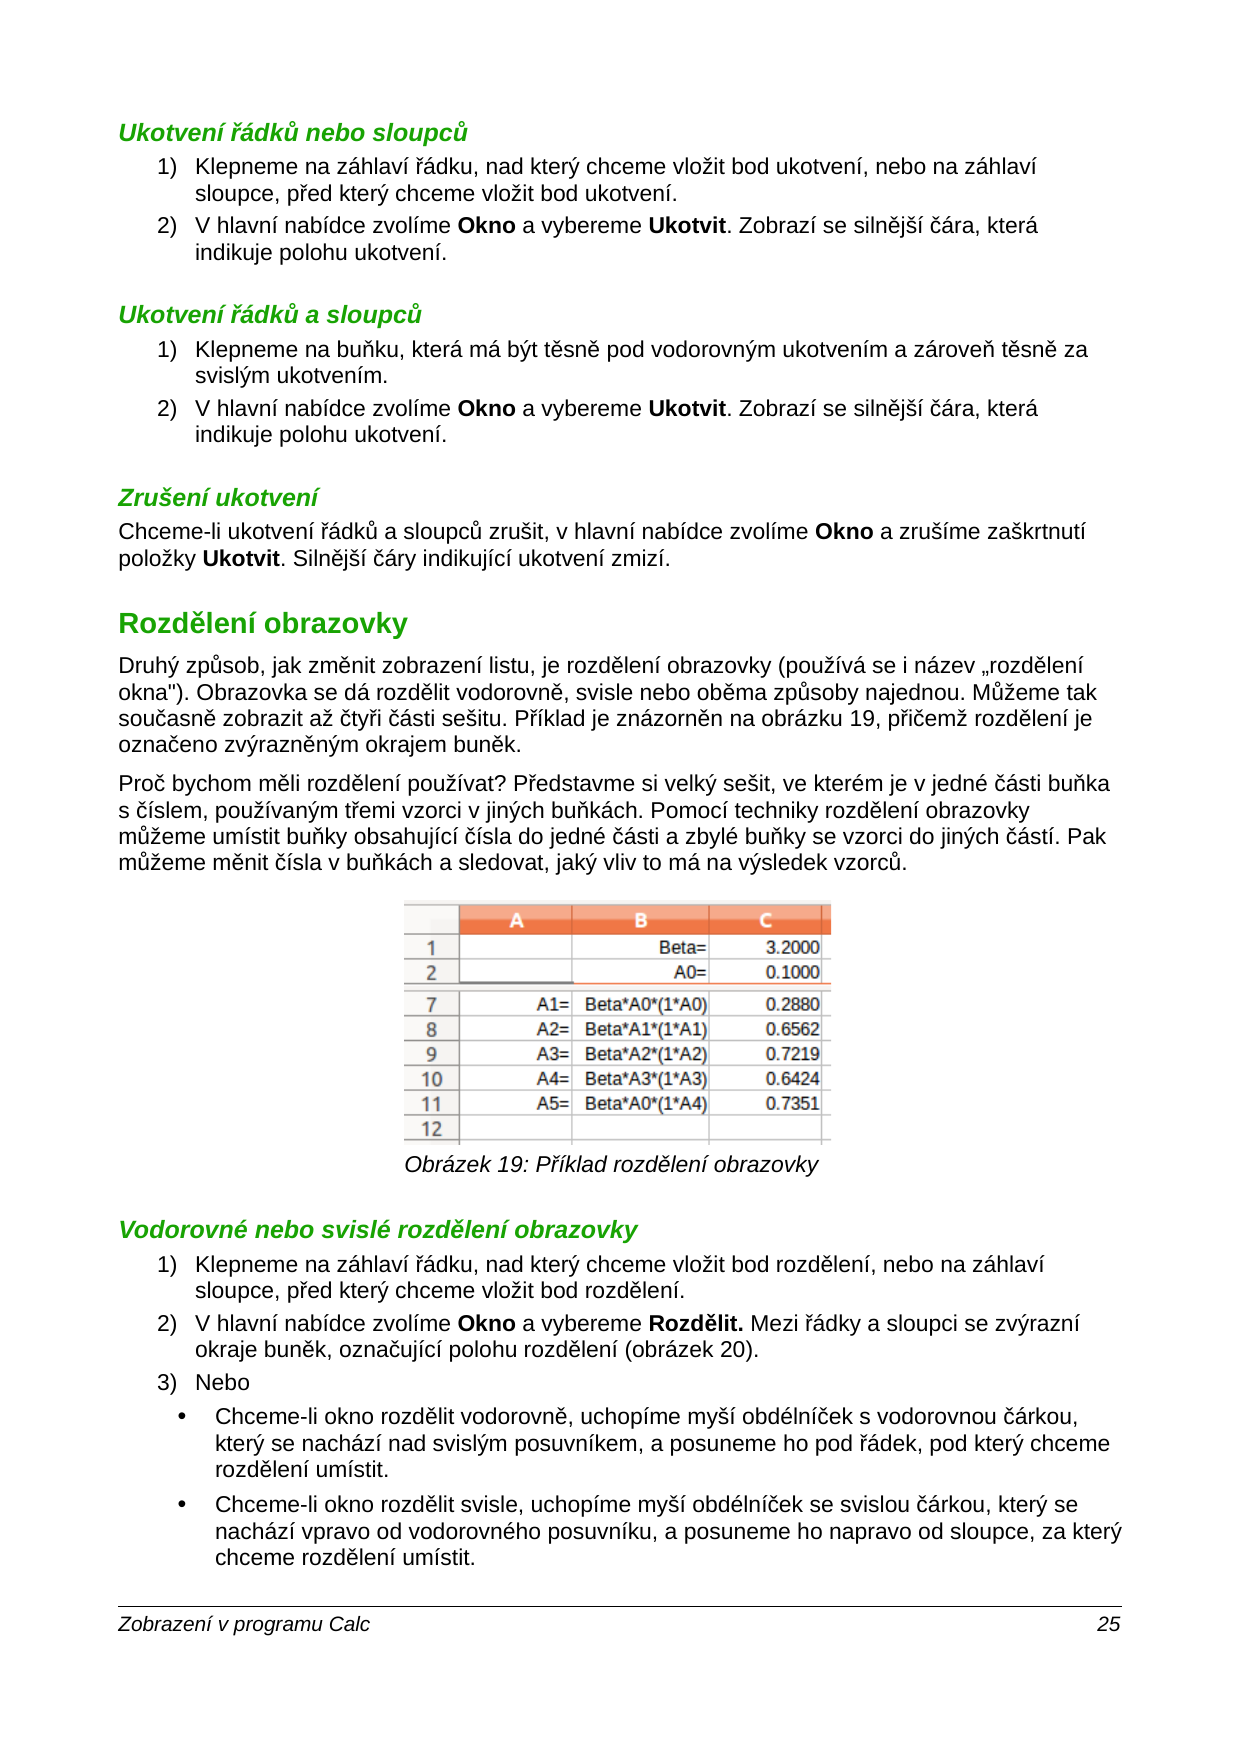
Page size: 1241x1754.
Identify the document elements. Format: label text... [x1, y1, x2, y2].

list V hlavní nabídce zvolíme Okno a vybereme Ukotvit. Zobrazí se silnější čára, která indikuje polohu ukotvení. [177, 395, 1122, 447]
picture [404, 900, 832, 1145]
list Klepneme na buňku, která má být těsně pod vodorovným ukotvením a zároveň těsně za svislým ukotvením. [177, 336, 1122, 388]
text Chceme-li ukotvení řádků a sloupců zrušit, v hlavní nabídce zvolíme Okno a zrušíme zaškrtnutí položky Ukotvit. Silnější čáry indikující ukotvení zmizí. [118, 518, 1122, 571]
text Proč bychom měli rozdělení používat? Představme si velký sešit, ve kterém je v jedné části buňka s číslem, používaným třemi vzorci v jiných buňkách. Pomocí techniky rozdělení obrazovky můžeme umístit buňky obsahující čísla do jedné části a zbylé buňky se vzorci do jiných částí. Pak můžeme měnit čísla v buňkách a sledovat, jaký vliv to má na výsledek vzorců. [118, 770, 1122, 876]
list Nebo [177, 1368, 1122, 1395]
subtitle Vodorovné nebo svislé rozdělení obrazovky [118, 1215, 1122, 1244]
list Klepneme na záhlaví řádku, nad který chceme vložit bod ukotvení, nebo na záhlaví sloupce, před který chceme vložit bod ukotvení. [177, 153, 1122, 206]
subtitle Zrušení ukotvení [118, 483, 1122, 512]
list V hlavní nabídce zvolíme Okno a vybereme Ukotvit. Zobrazí se silnější čára, která indikuje polohu ukotvení. [177, 212, 1122, 265]
list Klepneme na záhlaví řádku, nad který chceme vložit bod rozdělení, nebo na záhlaví sloupce, před který chceme vložit bod rozdělení. [177, 1251, 1122, 1303]
subtitle Ukotvení řádků nebo sloupců [118, 118, 1122, 147]
subtitle Rozdělení obrazovky [118, 606, 1122, 640]
list V hlavní nabídce zvolíme Okno a vybereme Rozdělit. Mezi řádky a sloupci se zvýrazní okraje buněk, označující polohu rozdělení (obrázek 20). [177, 1309, 1122, 1362]
list Chceme-li okno rozdělit vodorovně, uchopíme myší obdélníček s vodorovnou čárkou, který se nachází nad svislým posuvníkem, a posuneme ho pod řádek, pod který chceme rozdělení umístit. [177, 1401, 1122, 1483]
list Chceme-li okno rozdělit svisle, uchopíme myší obdélníček se svislou čárkou, který se nachází vpravo od vodorovného posuvníku, a posuneme ho napravo od sloupce, za který chceme rozdělení umístit. [177, 1489, 1122, 1570]
text Obrázek 19: Příklad rozdělení obrazovky [404, 1151, 836, 1177]
subtitle Ukotvení řádků a sloupců [118, 301, 1122, 329]
text Druhý způsob, jak změnit zobrazení listu, je rozdělení obrazovky (používá se i název „rozdělení okna"). Obrazovka se dá rozdělit vodorovně, svisle nebo oběma způsoby najednou. Můžeme tak současně zobrazit až čtyři části sešitu. Příklad je znázorněn na obrázku 19, přičemž rozdělení je označeno zvýrazněným okrajem buněk. [118, 652, 1122, 758]
